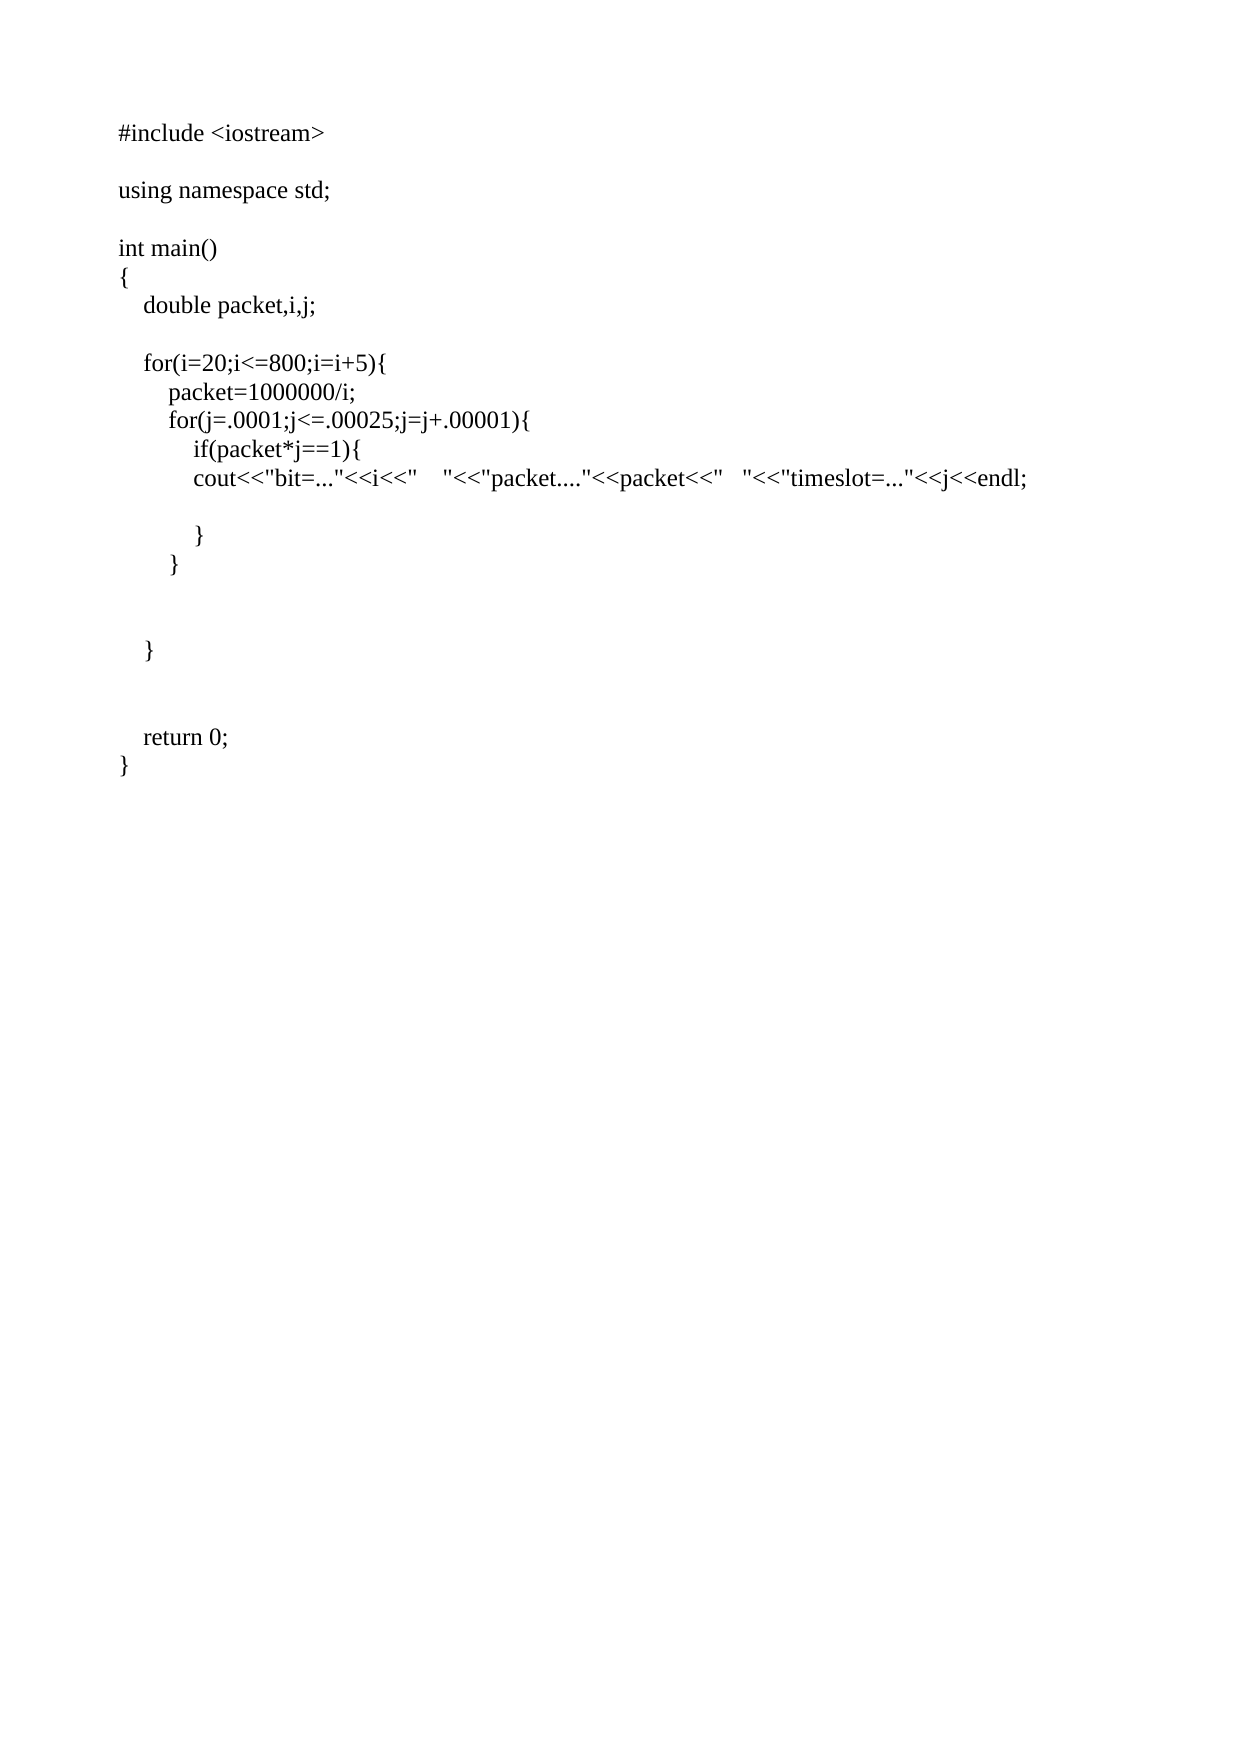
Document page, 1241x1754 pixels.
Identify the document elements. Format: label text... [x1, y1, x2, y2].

text using namespace std; [118, 176, 1122, 204]
text #include <iostream> [118, 118, 1122, 147]
text } [118, 521, 1122, 549]
text } [118, 549, 1122, 578]
text return 0; [118, 722, 1122, 751]
text if(packet*j==1){ [118, 434, 1122, 463]
text } [118, 751, 1122, 779]
text for(i=20;i<=800;i=i+5){ [118, 348, 1122, 377]
text double packet,i,j; [118, 291, 1122, 319]
text } [118, 636, 1122, 664]
text cout<<"bit=..."<<i<<" "<<"packet...."<<packet<<" "<<"timeslot=..."<<j<<endl; [118, 463, 1122, 492]
text int main() [118, 233, 1122, 262]
text packet=1000000/i; [118, 377, 1122, 406]
text { [118, 262, 1122, 291]
text for(j=.0001;j<=.00025;j=j+.00001){ [118, 406, 1122, 434]
